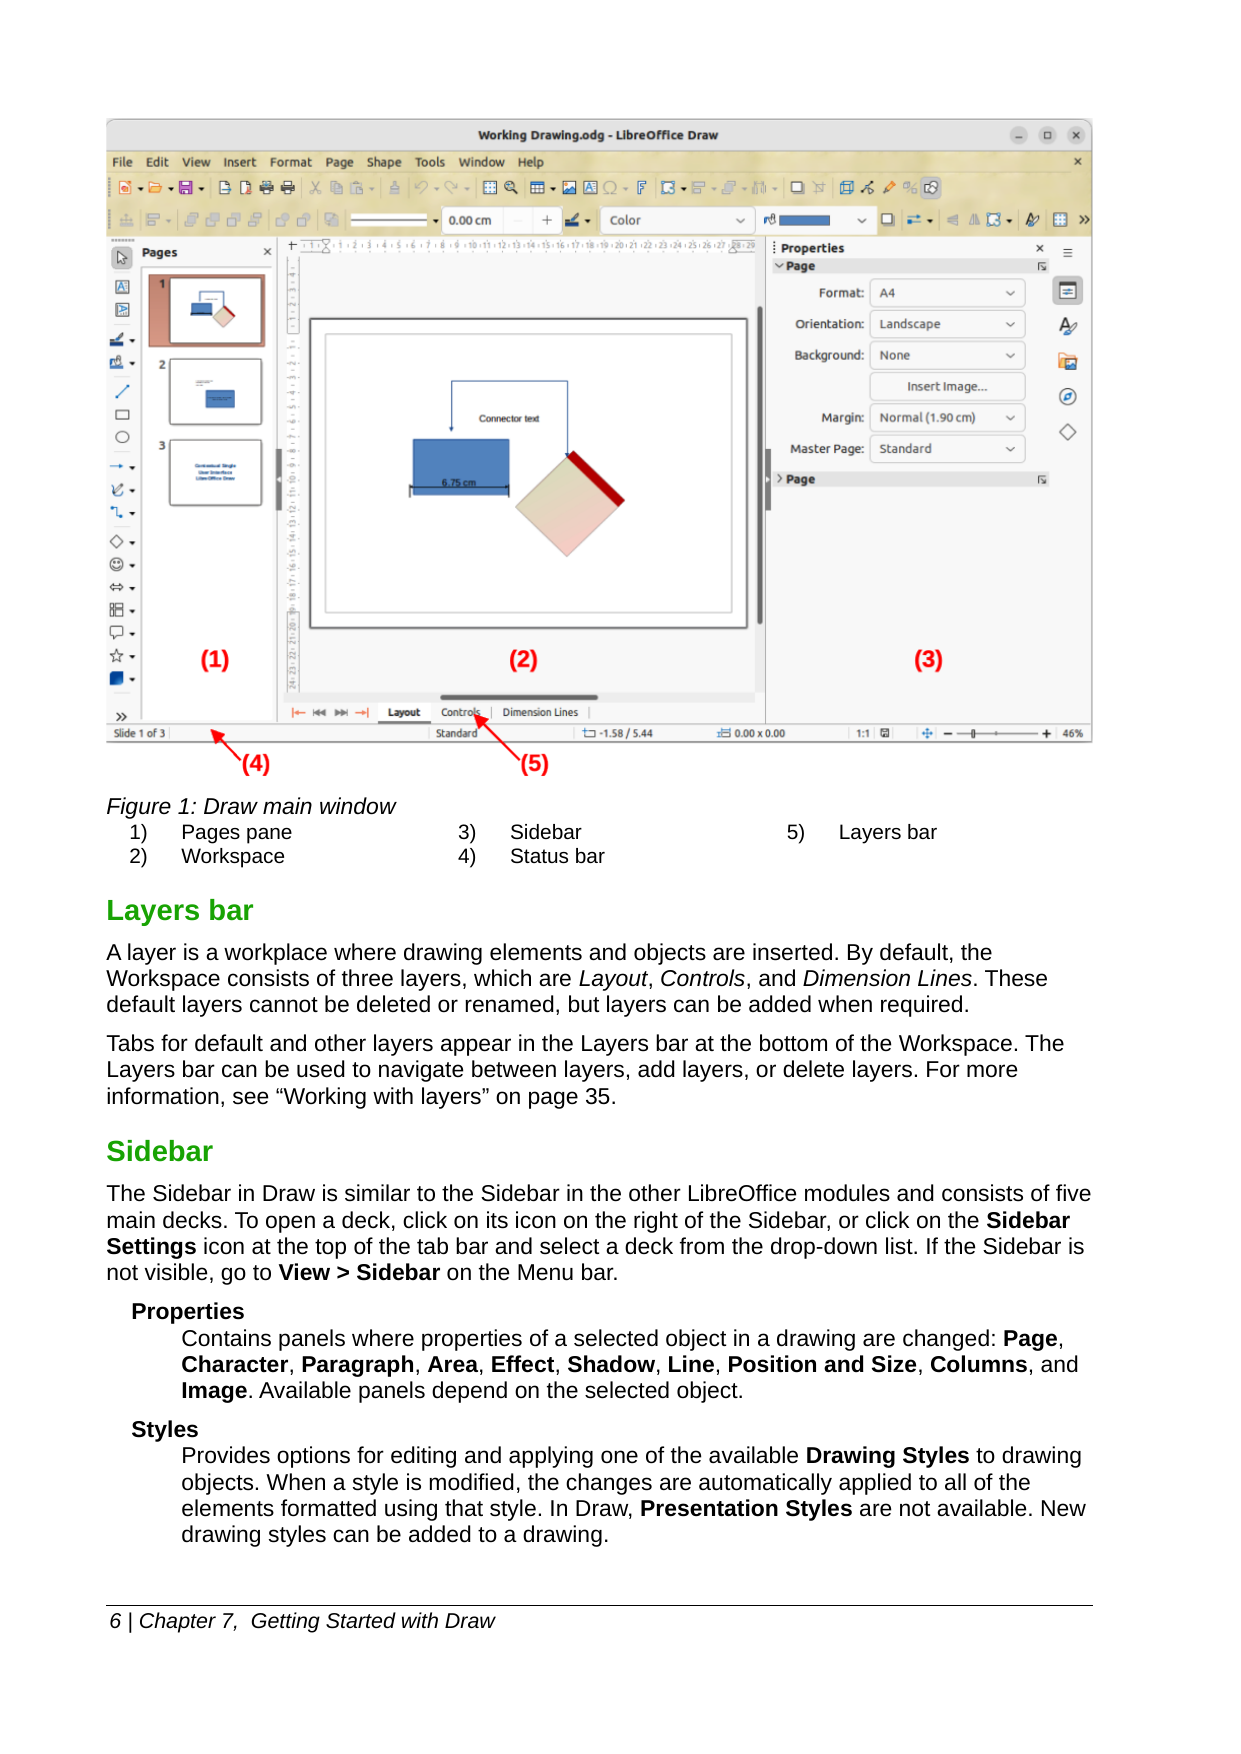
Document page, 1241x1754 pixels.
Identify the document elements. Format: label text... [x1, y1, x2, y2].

text The Sidebar in Draw is similar to the Sidebar in the other LibreOffice modules and consists of five main decks. To open a deck, click on its icon on the right of the Sidebar, or click on the Sidebar Settings icon at the top of the tab bar and select a deck from the drop-down list. If the Sidebar is not visible, go to View > Sidebar on the Menu bar. [106, 1180, 1093, 1286]
picture [106, 118, 1093, 781]
list Pages pane [148, 819, 435, 843]
list Layers bar [805, 819, 1093, 843]
list Status bar [476, 843, 764, 867]
text Contains panels where properties of a selected object in a drawing are changed: Page, Character, Paragraph, Area, Effect, Shadow, Line, Position and Size, Columns, and Image. Available panels depend on the selected object. [181, 1324, 1093, 1403]
text Styles [131, 1416, 1093, 1442]
list Workspace [148, 843, 435, 867]
text Tabs for default and other layers appear in the Layers bar at the bottom of the Workspace. The Layers bar can be used to navigate between layers, add layers, or delete layers. For more information, see “Working with layers” on page 35. [106, 1030, 1093, 1109]
subtitle Sidebar [106, 1134, 1093, 1168]
text A layer is a workplace where drawing elements and objects are inserted. By default, the Workspace consists of three layers, which are Layout, Controls, and Dimension Lines. These default layers cannot be deleted or renamed, but layers can be added when required. [106, 938, 1093, 1018]
subtitle Layers bar [106, 892, 1093, 926]
text Provides options for editing and applying one of the available Drawing Styles to drawing objects. When a style is modified, the changes are automatically applied to all of the elements formatted using that style. In Draw, Presentation Styles are not available. New drawing styles can be added to a drawing. [181, 1442, 1093, 1548]
text Figure 1: Draw main window [106, 793, 1093, 819]
list Sidebar [476, 819, 764, 843]
text Properties [131, 1298, 1093, 1324]
